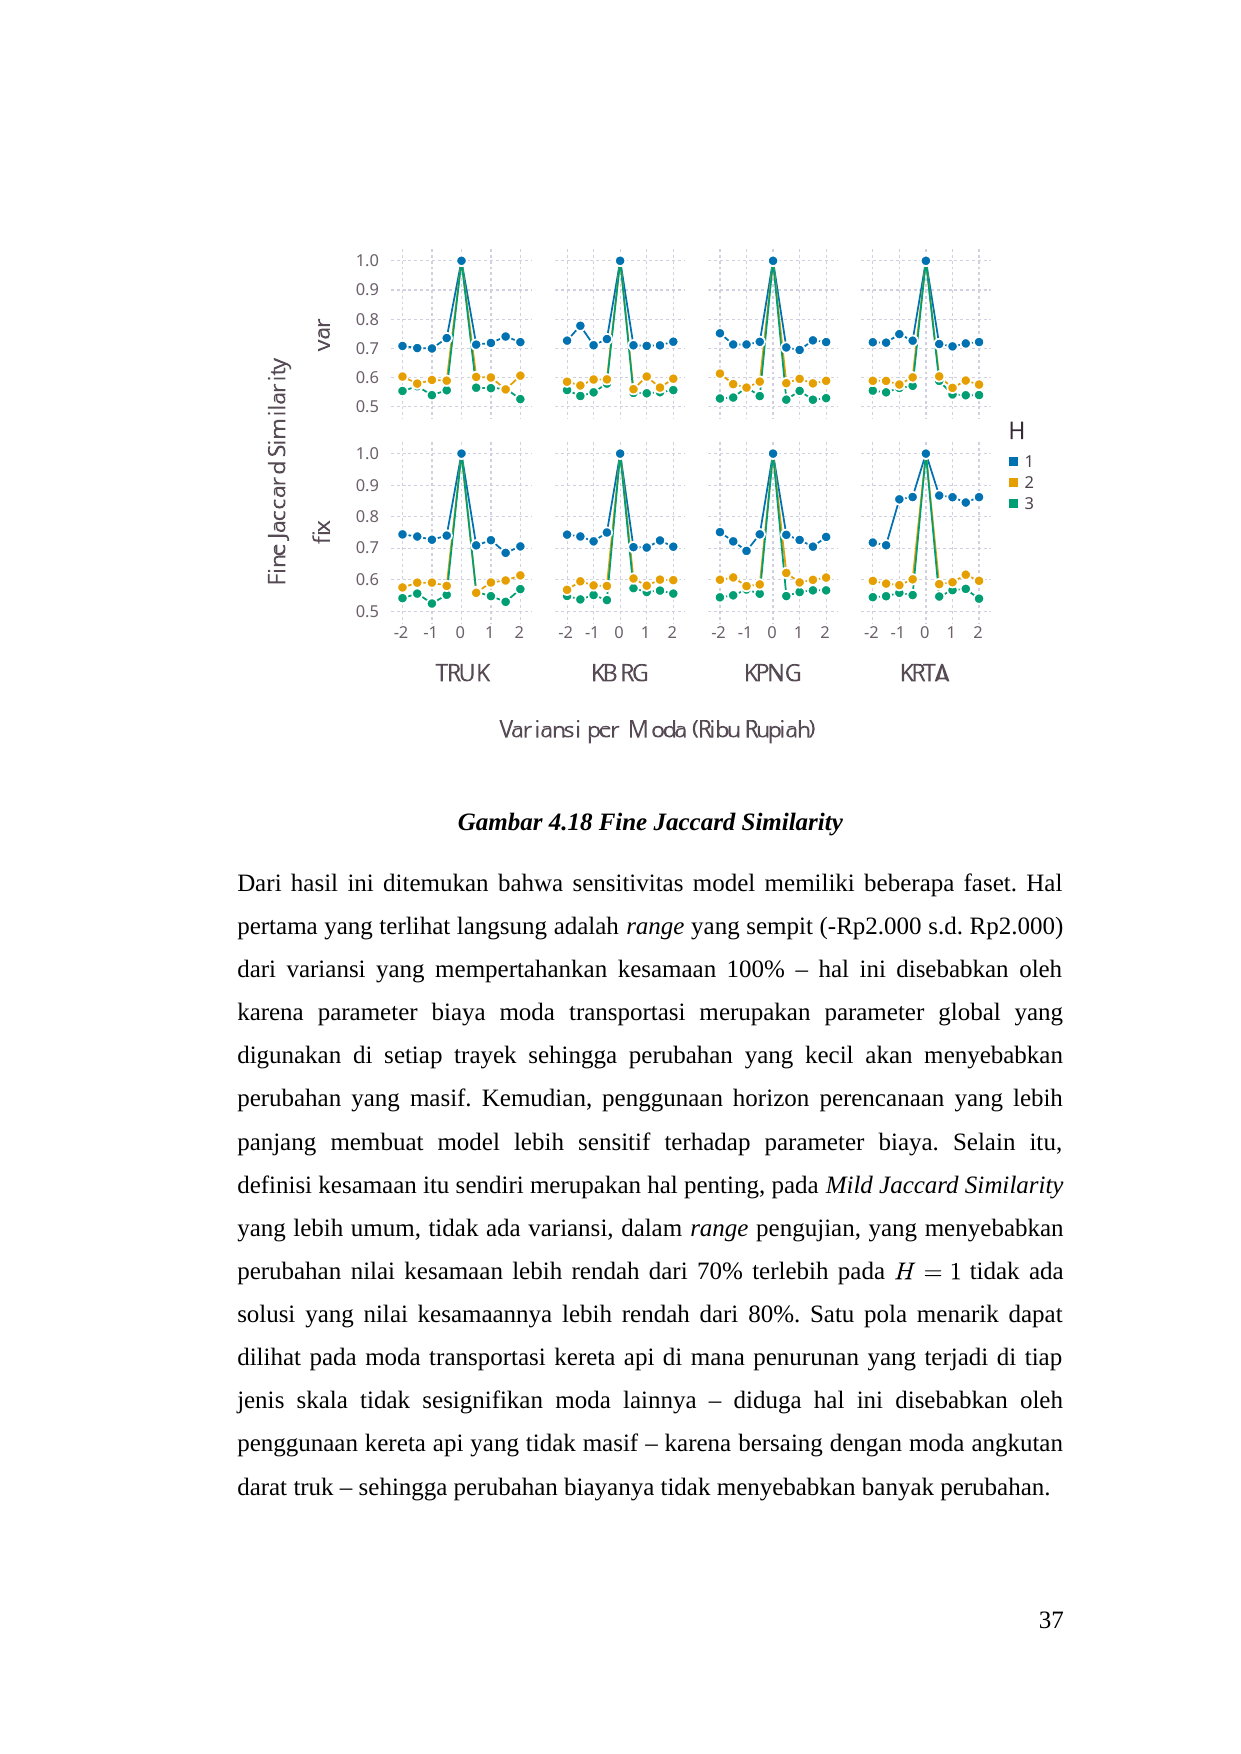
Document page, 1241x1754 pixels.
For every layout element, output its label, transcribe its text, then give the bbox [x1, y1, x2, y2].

text [237, 177, 1063, 207]
text Gambar 4.18 Fine Jaccard Similarity [237, 207, 1063, 836]
text Dari hasil ini ditemukan bahwa sensitivitas model memiliki beberapa faset. Hal pertama yang terlihat langsung adalah range yang sempit (-Rp2.000 s.d. Rp2.000) dari variansi yang mempertahankan kesamaan 100% – hal ini disebabkan oleh karena parameter biaya moda transportasi merupakan parameter global yang digunakan di setiap trayek sehingga perubahan yang kecil akan menyebabkan perubahan yang masif. Kemudian, penggunaan horizon perencanaan yang lebih panjang membuat model lebih sensitif terhadap parameter biaya. Selain itu, definisi kesamaan itu sendiri merupakan hal penting, pada Mild Jaccard Similarity yang lebih umum, tidak ada variansi, dalam range pengujian, yang menyebabkan perubahan nilai kesamaan lebih rendah dari 70% terlebih pada tidak ada solusi yang nilai kesamaannya lebih rendah dari 80%. Satu pola menarik dapat dilihat pada moda transportasi kereta api di mana penurunan yang terjadi di tiap jenis skala tidak sesignifikan moda lainnya – diduga hal ini disebabkan oleh penggunaan kereta api yang tidak masif – karena bersaing dengan moda angkutan darat truk – sehingga perubahan biayanya tidak menyebabkan banyak perubahan. [237, 836, 1063, 1500]
